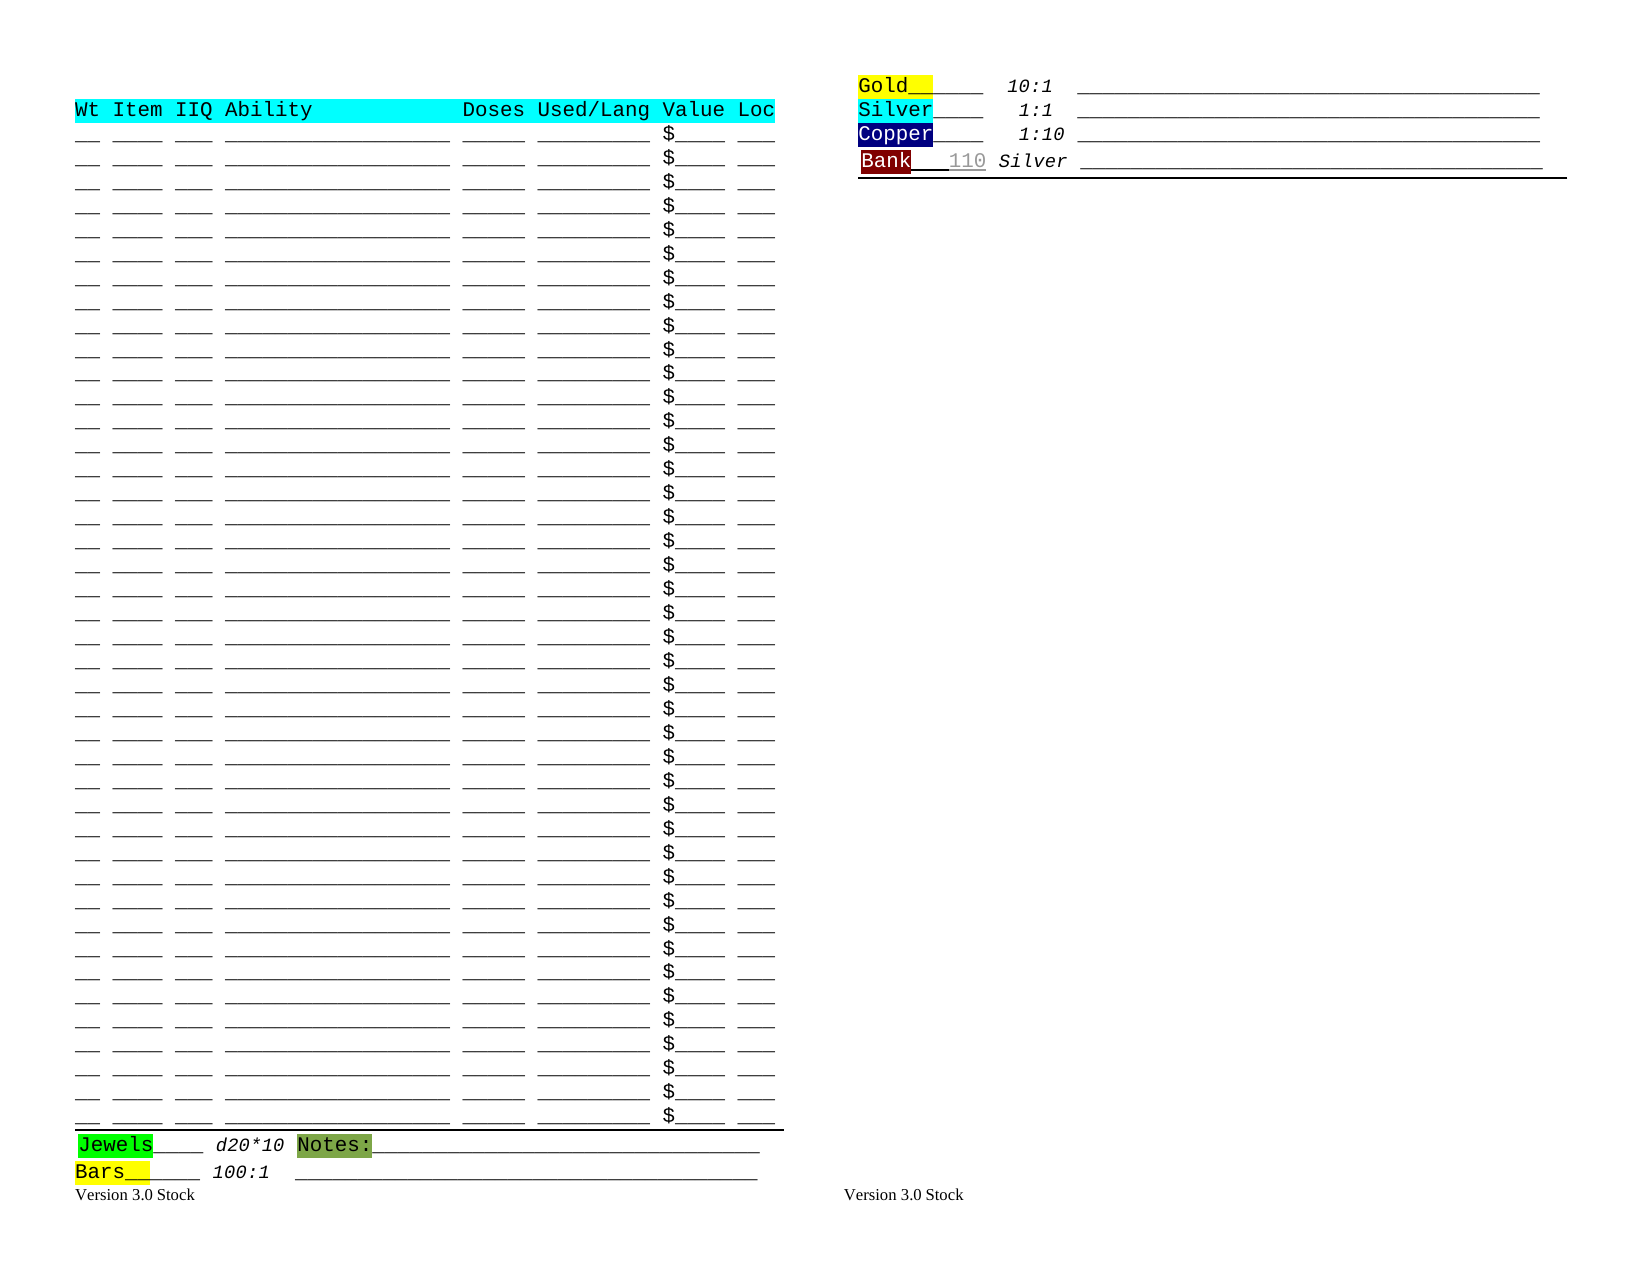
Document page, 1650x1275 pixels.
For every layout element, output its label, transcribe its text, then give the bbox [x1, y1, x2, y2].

text __ ____ ___ __________________ _____ _________ $____ ___ [75, 961, 784, 985]
text __ ____ ___ __________________ _____ _________ $____ ___ [75, 482, 784, 506]
text __ ____ ___ __________________ _____ _________ $____ ___ [75, 866, 784, 889]
text __ ____ ___ __________________ _____ _________ $____ ___ [75, 746, 784, 770]
text Gold______ 10:1 _____________________________________ [858, 75, 1567, 99]
text Wt Item IIQ Ability Doses Used/Lang Value Loc [75, 99, 784, 123]
text __ ____ ___ __________________ _____ _________ $____ ___ [75, 458, 784, 482]
text Silver____ 1:1 _____________________________________ [858, 99, 1567, 123]
text __ ____ ___ __________________ _____ _________ $____ ___ [75, 913, 784, 937]
text __ ____ ___ __________________ _____ _________ $____ ___ [75, 889, 784, 913]
text __ ____ ___ __________________ _____ _________ $____ ___ [75, 219, 784, 243]
text __ ____ ___ __________________ _____ _________ $____ ___ [75, 794, 784, 818]
text __ ____ ___ __________________ _____ _________ $____ ___ [75, 1033, 784, 1057]
text __ ____ ___ __________________ _____ _________ $____ ___ [75, 1057, 784, 1081]
text __ ____ ___ __________________ _____ _________ $____ ___ [75, 267, 784, 291]
text __ ____ ___ __________________ _____ _________ $____ ___ [75, 291, 784, 314]
text __ ____ ___ __________________ _____ _________ $____ ___ [75, 602, 784, 626]
text __ ____ ___ __________________ _____ _________ $____ ___ [75, 243, 784, 267]
text __ ____ ___ __________________ _____ _________ $____ ___ [75, 626, 784, 650]
text __ ____ ___ __________________ _____ _________ $____ ___ [75, 147, 784, 171]
text __ ____ ___ __________________ _____ _________ $____ ___ [75, 674, 784, 698]
text __ ____ ___ __________________ _____ _________ $____ ___ [75, 1105, 784, 1129]
text Bars______ 100:1 _____________________________________ [75, 1161, 784, 1185]
text __ ____ ___ __________________ _____ _________ $____ ___ [75, 410, 784, 434]
text __ ____ ___ __________________ _____ _________ $____ ___ [75, 314, 784, 338]
text __ ____ ___ __________________ _____ _________ $____ ___ [75, 818, 784, 842]
text Copper____ 1:10 _____________________________________ [858, 123, 1567, 147]
text __ ____ ___ __________________ _____ _________ $____ ___ [75, 554, 784, 578]
text __ ____ ___ __________________ _____ _________ $____ ___ [75, 386, 784, 410]
text __ ____ ___ __________________ _____ _________ $____ ___ [75, 171, 784, 195]
text __ ____ ___ __________________ _____ _________ $____ ___ [75, 338, 784, 362]
text __ ____ ___ __________________ _____ _________ $____ ___ [75, 434, 784, 458]
text __ ____ ___ __________________ _____ _________ $____ ___ [75, 770, 784, 794]
text __ ____ ___ __________________ _____ _________ $____ ___ [75, 530, 784, 554]
text __ ____ ___ __________________ _____ _________ $____ ___ [75, 937, 784, 961]
text __ ____ ___ __________________ _____ _________ $____ ___ [75, 362, 784, 386]
text __ ____ ___ __________________ _____ _________ $____ ___ [75, 1081, 784, 1105]
text Bank 110 Silver _____________________________________ [858, 147, 1567, 177]
text __ ____ ___ __________________ _____ _________ $____ ___ [75, 985, 784, 1009]
text __ ____ ___ __________________ _____ _________ $____ ___ [75, 1009, 784, 1033]
text Jewels____ d20*10 Notes:_______________________________ [75, 1131, 784, 1161]
text __ ____ ___ __________________ _____ _________ $____ ___ [75, 123, 784, 147]
text __ ____ ___ __________________ _____ _________ $____ ___ [75, 698, 784, 722]
text __ ____ ___ __________________ _____ _________ $____ ___ [75, 195, 784, 219]
text __ ____ ___ __________________ _____ _________ $____ ___ [75, 842, 784, 866]
text __ ____ ___ __________________ _____ _________ $____ ___ [75, 722, 784, 746]
text __ ____ ___ __________________ _____ _________ $____ ___ [75, 506, 784, 530]
text __ ____ ___ __________________ _____ _________ $____ ___ [75, 650, 784, 674]
text __ ____ ___ __________________ _____ _________ $____ ___ [75, 578, 784, 602]
